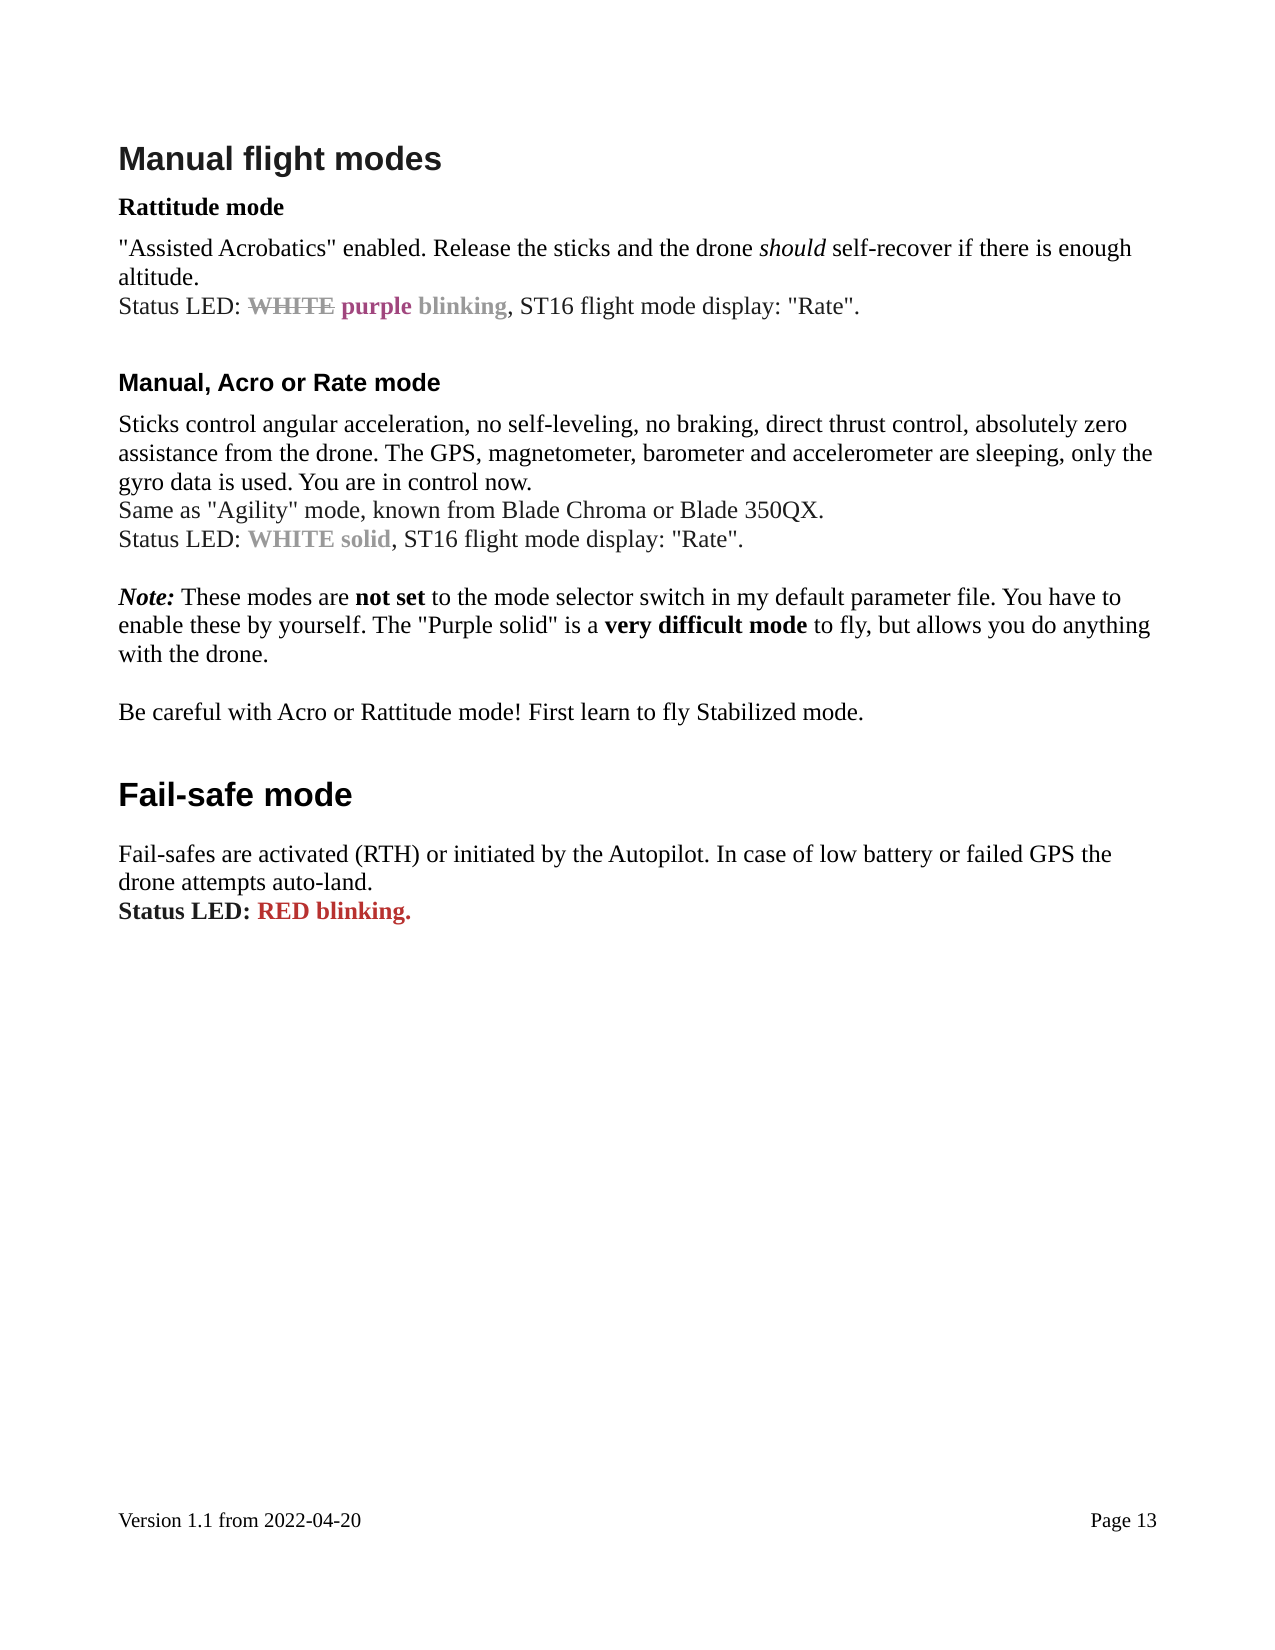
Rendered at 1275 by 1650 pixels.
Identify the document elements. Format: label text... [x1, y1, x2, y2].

text Be careful with Acro or Rattitude mode! First learn to fly Stabilized mode. [118, 697, 1157, 726]
subtitle Manual flight modes [118, 139, 1157, 178]
subtitle Fail-safe mode [118, 775, 1157, 814]
subtitle Manual, Acro or Rate mode [118, 334, 1157, 397]
text Note: These modes are not set to the mode selector switch in my default parameter file. You have to enable these by yourself. The "Purple solid" is a very difficult mode to fly, but allows you do anything with the drone. [118, 582, 1157, 668]
text "Assisted Acrobatics" enabled. Release the sticks and the drone should self-recover if there is enough altitude. [118, 233, 1157, 291]
text Same as "Agility" mode, known from Blade Chroma or Blade 350QX. Status LED: WHITE solid, ST16 flight mode display: "Rate". [118, 496, 1157, 553]
subtitle Rattitude mode [118, 192, 1157, 221]
text Sticks control angular acceleration, no self-leveling, no braking, direct thrust control, absolutely zero assistance from the drone. The GPS, magnetometer, barometer and accelerometer are sleeping, only the gyro data is used. You are in control now. [118, 409, 1157, 496]
text Status LED: WHITE purple blinking, ST16 flight mode display: "Rate". [118, 291, 1157, 320]
subtitle Fail-safes are activated (RTH) or initiated by the Autopilot. In case of low battery or failed GPS the drone attempts auto-land. Status LED: RED blinking. [118, 839, 1157, 925]
